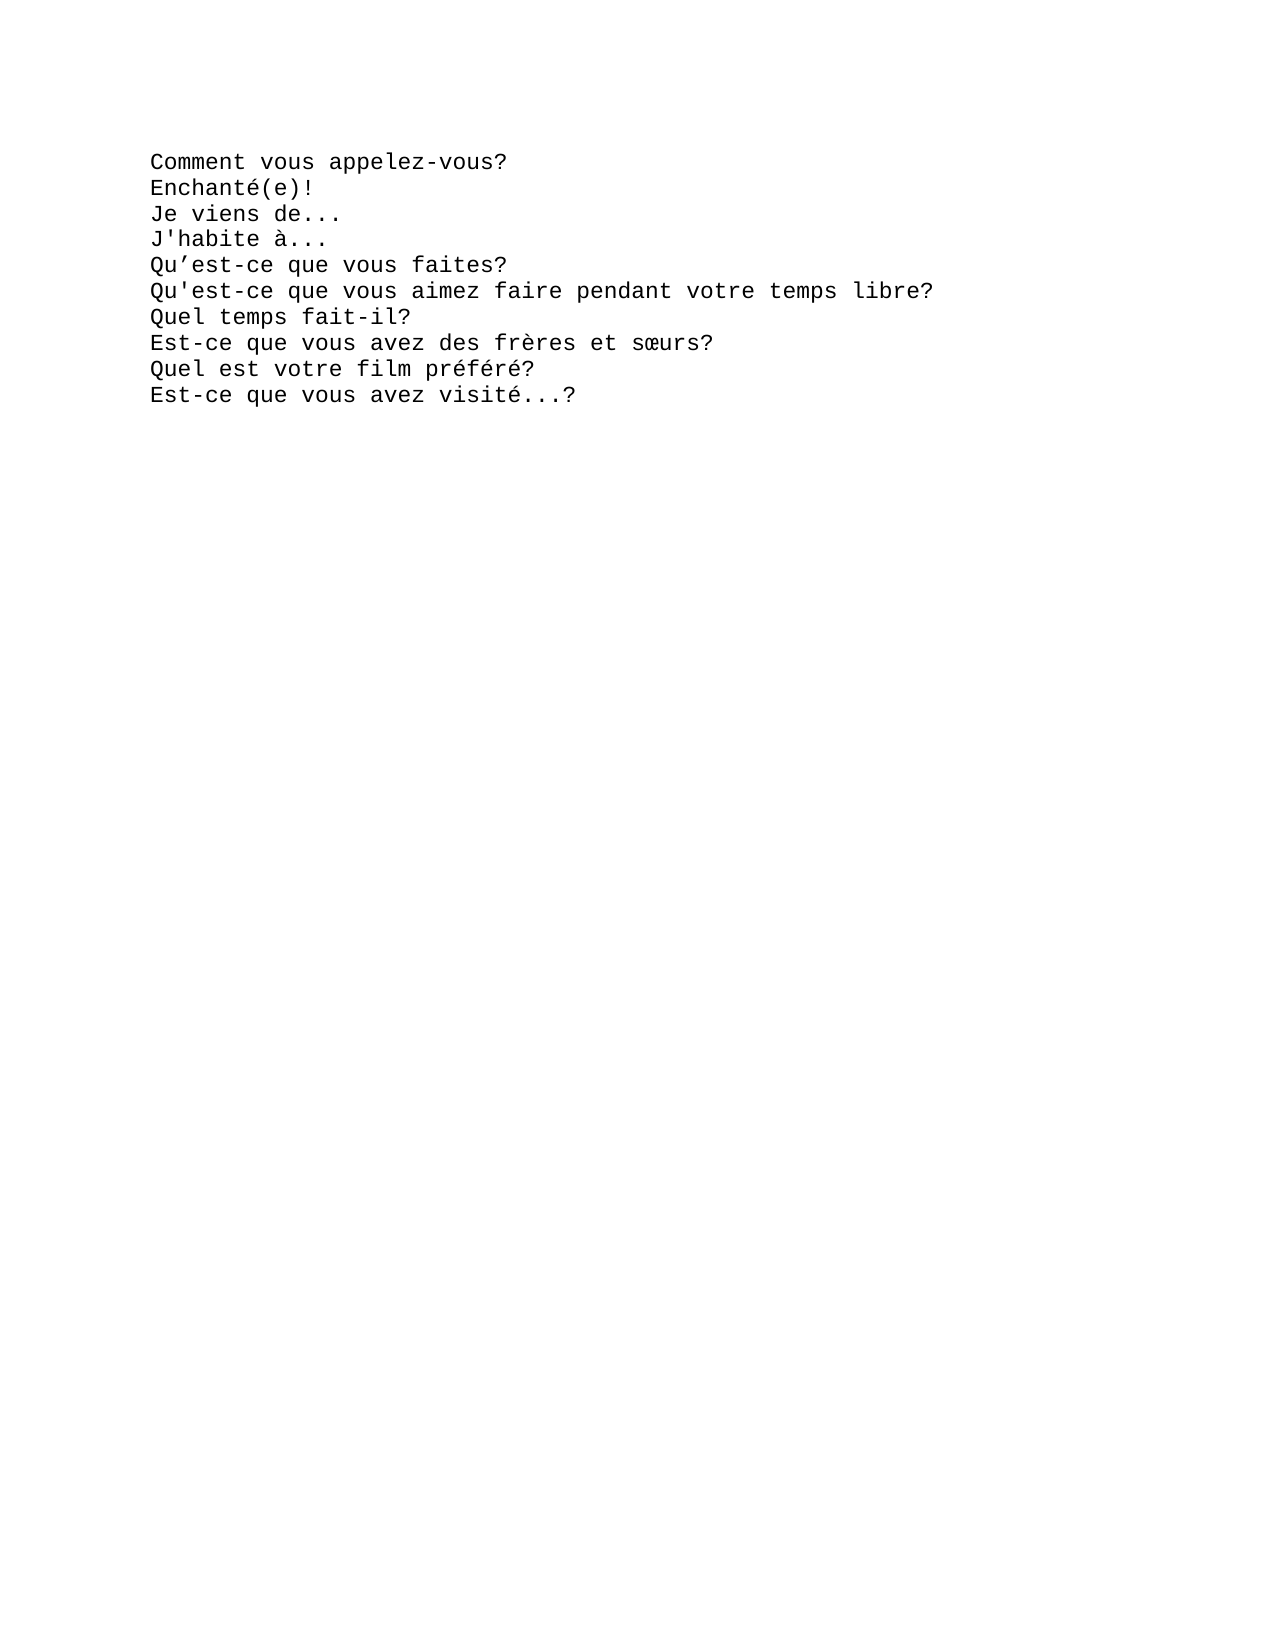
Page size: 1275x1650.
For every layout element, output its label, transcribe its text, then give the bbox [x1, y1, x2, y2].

text Comment vous appelez-vous? [150, 150, 1125, 176]
text Est-ce que vous avez visité...? [150, 383, 1125, 409]
text Enchanté(e)! [150, 176, 1125, 202]
text Qu'est-ce que vous aimez faire pendant votre temps libre? [150, 280, 1125, 306]
text J'habite à... [150, 228, 1125, 254]
text Quel est votre film préféré? [150, 357, 1125, 383]
text Est-ce que vous avez des frères et sœurs? [150, 332, 1125, 357]
text Qu’est-ce que vous faites? [150, 254, 1125, 280]
text Je viens de... [150, 202, 1125, 228]
text Quel temps fait-il? [150, 306, 1125, 332]
